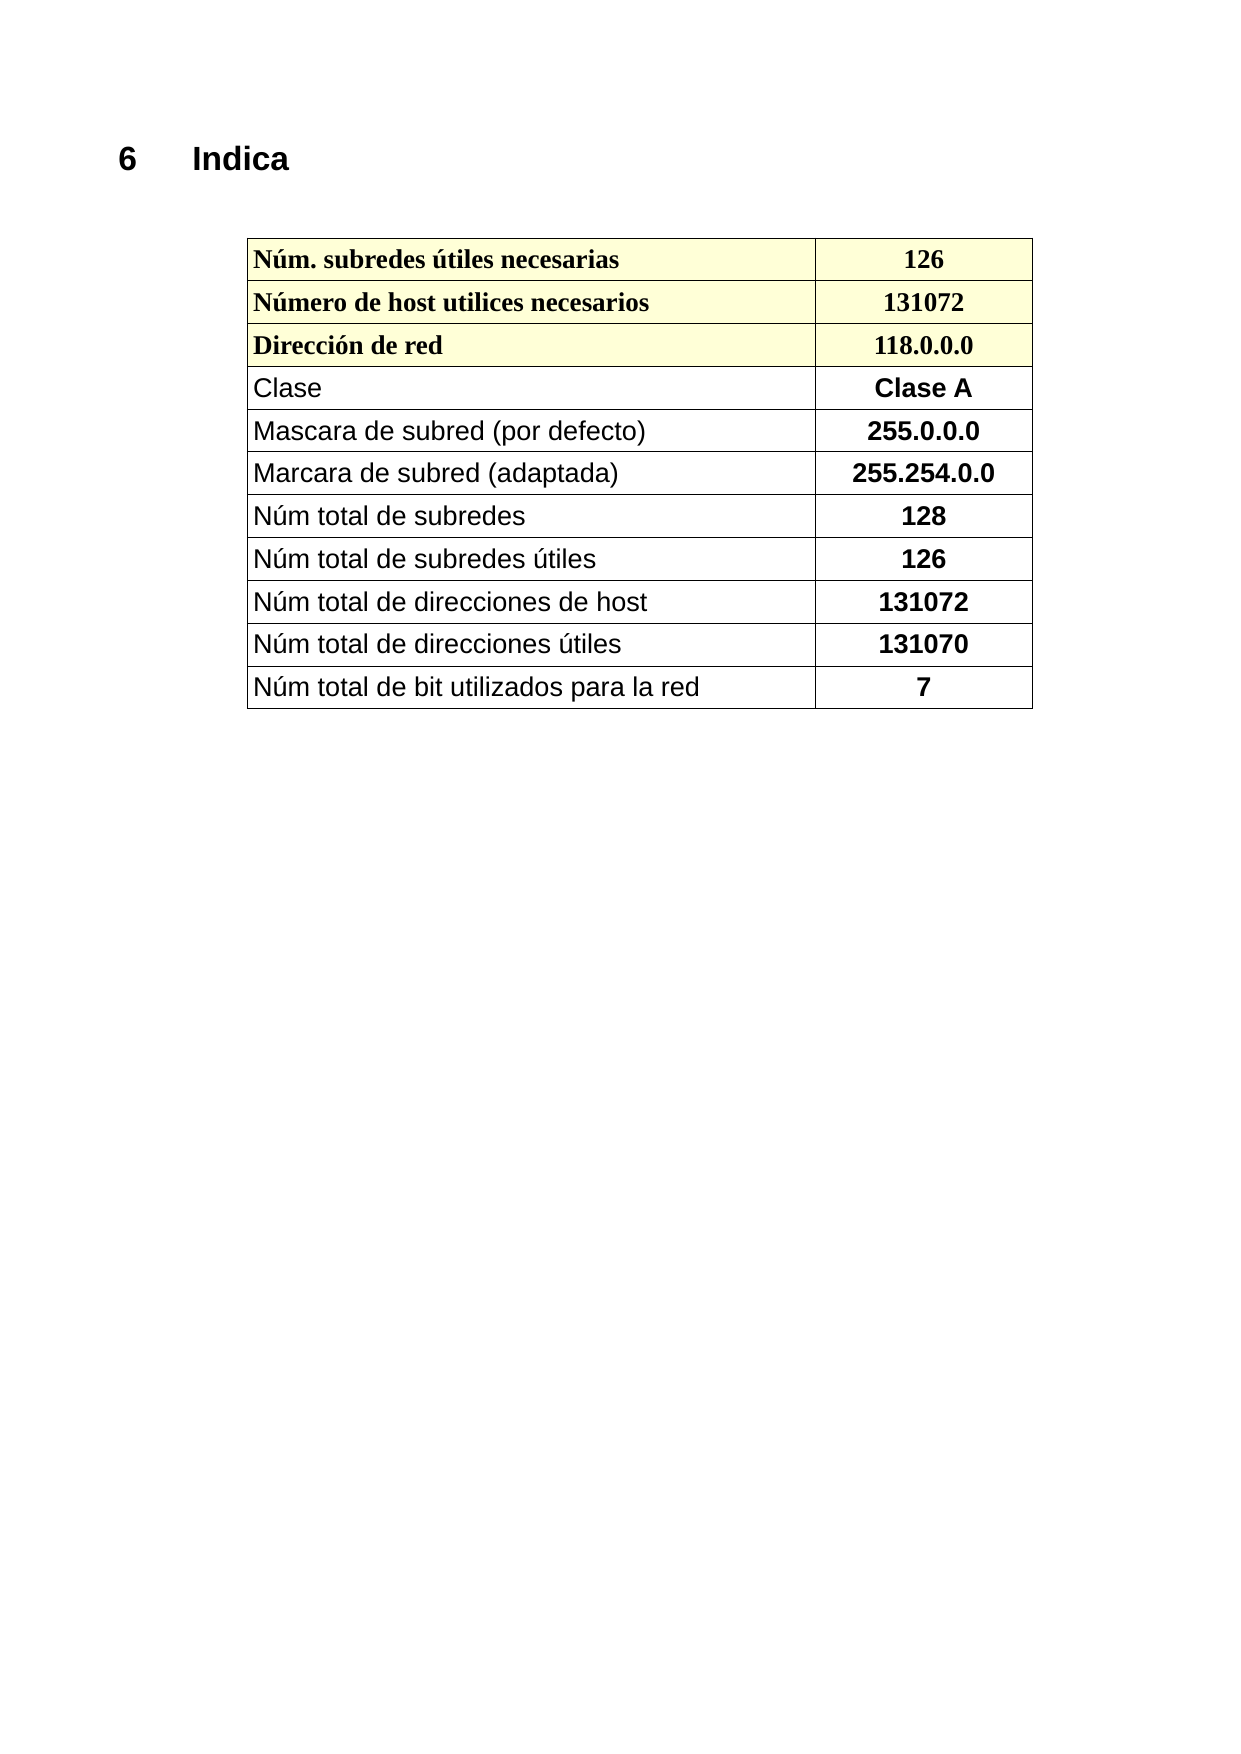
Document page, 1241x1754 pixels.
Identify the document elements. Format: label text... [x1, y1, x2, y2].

table_cell 255.0.0.0 [816, 410, 1032, 451]
table_cell 118.0.0.0 [816, 324, 1032, 366]
table_cell 131072 [816, 581, 1032, 623]
table_cell Marcara de subred (adaptada) [248, 452, 815, 494]
table_cell Número de host utilices necesarios [248, 281, 815, 323]
table_header Núm. subredes útiles necesarias [248, 239, 815, 280]
table_cell 131070 [816, 624, 1032, 666]
table_cell Clase A [816, 367, 1032, 409]
table_cell Núm total de direcciones útiles [248, 624, 815, 666]
subtitle Indica [118, 139, 1122, 178]
table_cell Núm total de direcciones de host [248, 581, 815, 623]
table_cell Clase [248, 367, 815, 409]
table_cell 7 [816, 667, 1032, 708]
table_cell 131072 [816, 281, 1032, 323]
table_cell Dirección de red [248, 324, 815, 366]
table_cell Mascara de subred (por defecto) [248, 410, 815, 451]
table_header 126 [816, 239, 1032, 280]
table_cell 126 [816, 538, 1032, 580]
table_cell Núm total de bit utilizados para la red [248, 667, 815, 708]
table_cell 255.254.0.0 [816, 452, 1032, 494]
table_cell Núm total de subredes útiles [248, 538, 815, 580]
table_cell 128 [816, 495, 1032, 537]
table_cell Núm total de subredes [248, 495, 815, 537]
